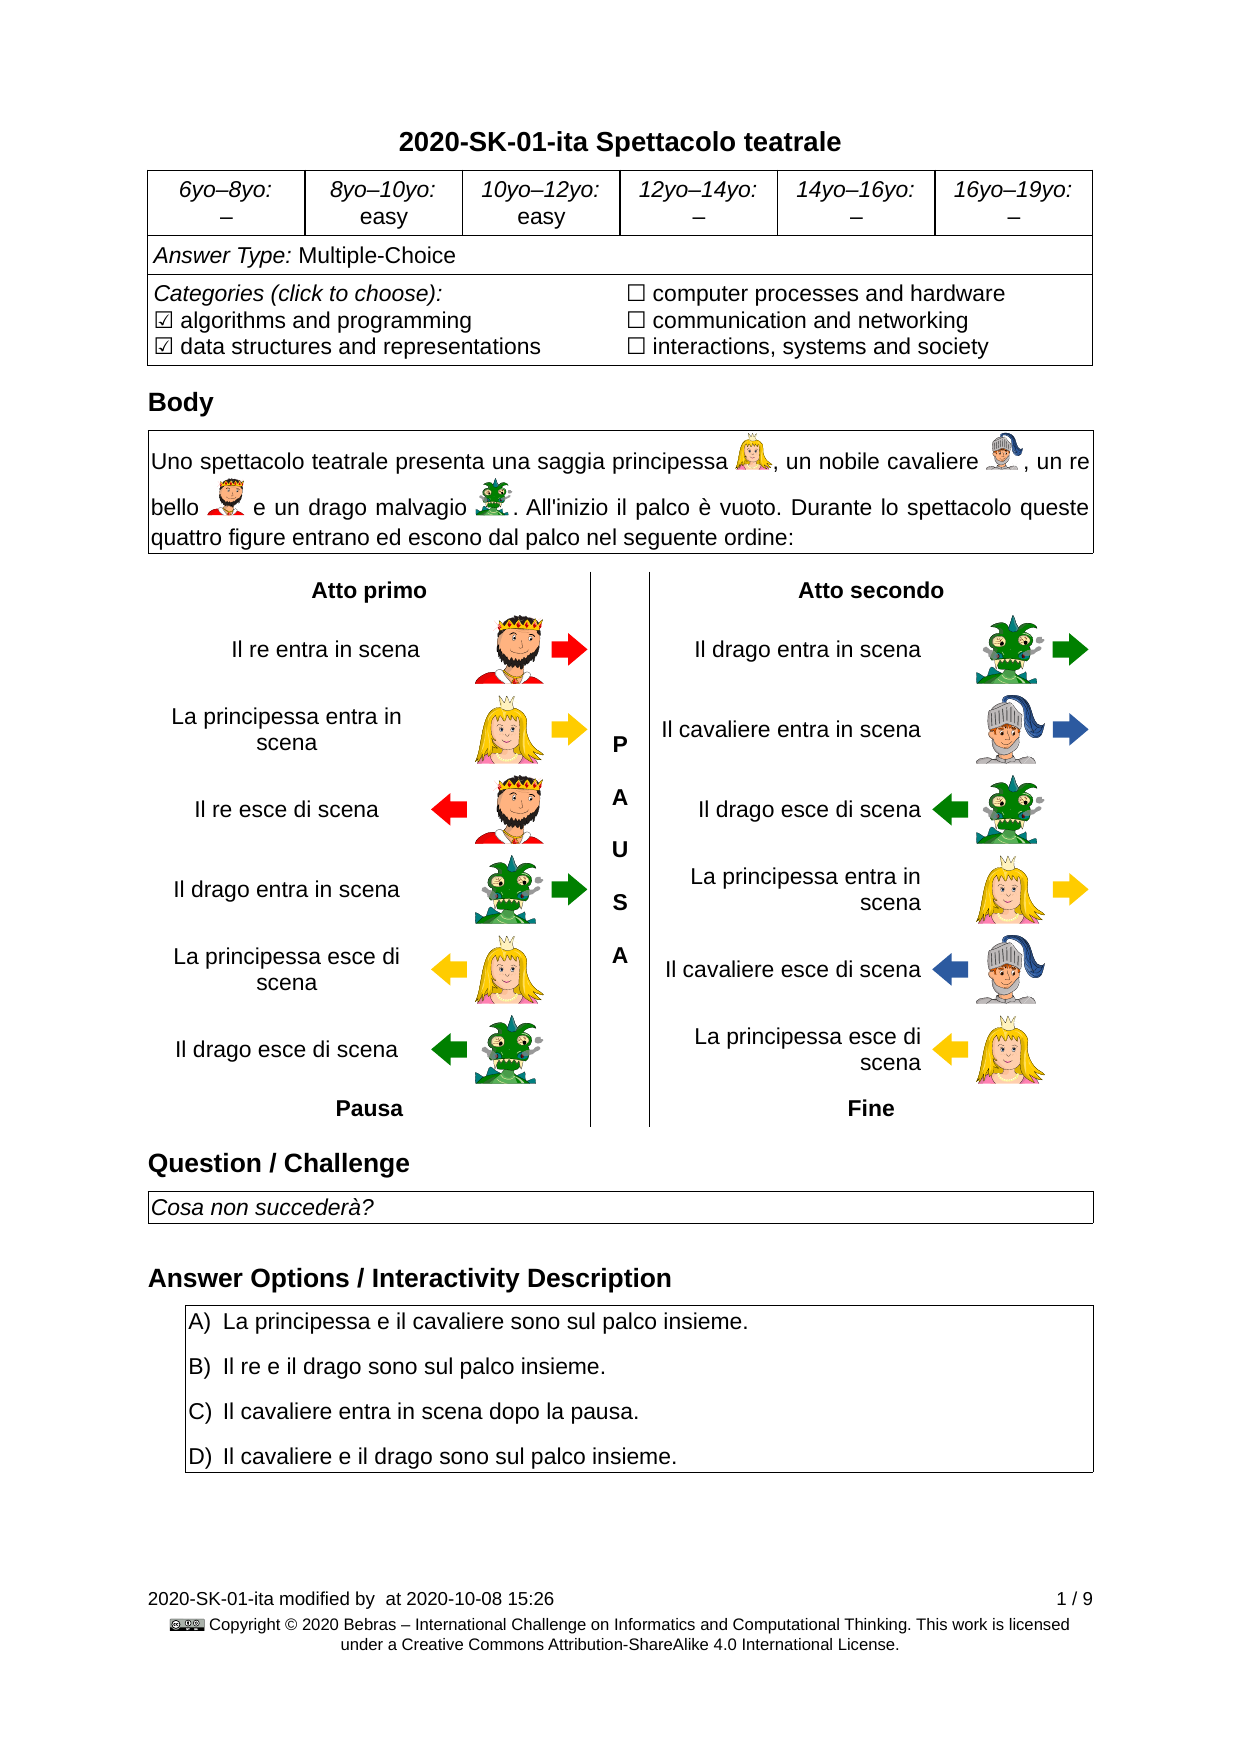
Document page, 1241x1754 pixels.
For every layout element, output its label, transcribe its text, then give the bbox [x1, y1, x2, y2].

table_cell La principessa entra in scena [650, 849, 926, 929]
text Cosa non succederà? [149, 1192, 1093, 1223]
list Il re e il drago sono sul palco insieme. [186, 1350, 1093, 1379]
table_cell [425, 769, 590, 849]
subtitle Answer Options / Interactivity Description [148, 1262, 1093, 1293]
table_cell ☐ computer processes and hardware ☐ communication and networking ☐ interactions, systems and society [620, 275, 1092, 365]
table_cell La principessa esce di scena [650, 1009, 926, 1089]
table_cell [425, 929, 590, 1009]
subtitle Question / Challenge [148, 1148, 1093, 1178]
table_cell Fine [650, 1089, 1093, 1127]
table_cell Il re esce di scena [148, 769, 425, 849]
table_cell [926, 689, 1093, 769]
table_cell La principessa entra in scena [148, 689, 425, 769]
table_cell Il drago entra in scena [650, 609, 926, 689]
table_header Atto secondo [650, 572, 1093, 609]
table_header 6yo–8yo: – [148, 171, 304, 235]
table_header 8yo–10yo: easy [306, 171, 462, 235]
table_header 16yo–19yo: – [936, 171, 1092, 235]
table_cell [926, 1009, 1093, 1089]
table_cell Il cavaliere esce di scena [650, 929, 926, 1009]
table_cell [926, 609, 1093, 689]
table_cell [425, 849, 590, 929]
table_cell Il drago entra in scena [148, 849, 425, 929]
table_header 14yo–16yo: – [778, 171, 934, 235]
table_cell Il drago esce di scena [650, 769, 926, 849]
subtitle Body [148, 387, 1093, 417]
table_cell Categories (click to choose): ☑ algorithms and programming ☑ data structures and representations [148, 275, 620, 365]
table_cell [425, 1009, 590, 1089]
table_cell Il re entra in scena [148, 609, 425, 689]
list Il cavaliere entra in scena dopo la pausa. [186, 1395, 1093, 1424]
table_cell [738, 449, 744, 464]
subtitle 2020-SK-01-ita Spettacolo teatrale [148, 125, 1093, 157]
table_cell Il drago esce di scena [148, 1009, 425, 1089]
table_cell [926, 849, 1093, 929]
table_header 10yo–12yo: easy [463, 171, 619, 235]
table_cell Pausa [148, 1089, 590, 1127]
table_cell [425, 689, 590, 769]
table_cell Il cavaliere entra in scena [650, 689, 926, 769]
text Uno spettacolo teatrale presenta una saggia principessa , un nobile cavaliere , un re bello e un drago malvagio . All'inizio il palco è vuoto. Durante lo spettacolo queste quattro figure entrano ed escono dal palco nel seguente ordine: [149, 431, 1093, 553]
table_header Atto primo [148, 572, 590, 609]
list La principessa e il cavaliere sono sul palco insieme. [186, 1306, 1093, 1335]
table_header P A U S A [591, 572, 649, 1127]
list Il cavaliere e il drago sono sul palco insieme. [186, 1440, 1093, 1472]
table_header 12yo–14yo: – [621, 171, 777, 235]
table_cell La principessa esce di scena [148, 929, 425, 1009]
table_cell [926, 769, 1093, 849]
table_cell Answer Type: Multiple-Choice [148, 236, 1092, 274]
table_cell [926, 929, 1093, 1009]
table_cell [425, 609, 590, 689]
